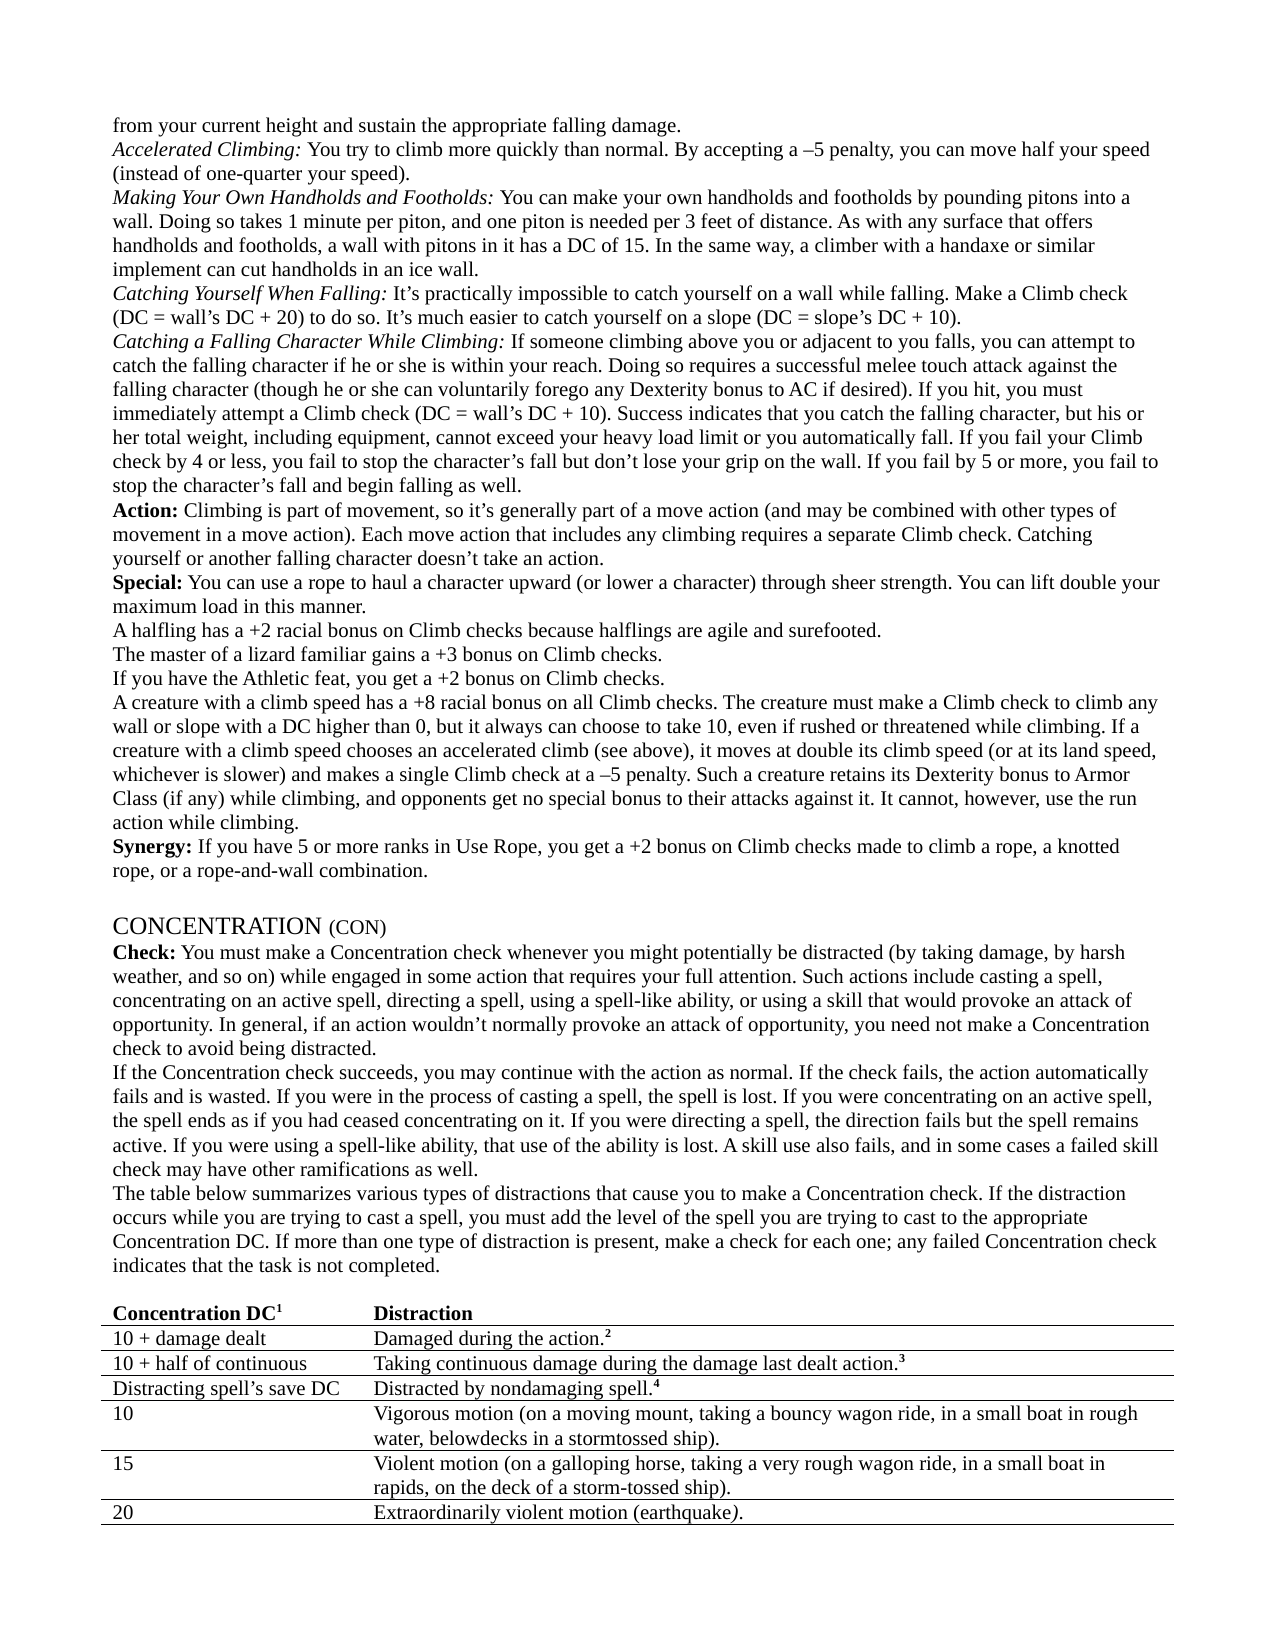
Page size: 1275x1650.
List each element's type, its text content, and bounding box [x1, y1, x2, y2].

table_cell Taking continuous damage during the damage last dealt action.3 [362, 1351, 1174, 1375]
table_cell 10 + damage dealt [101, 1326, 362, 1350]
table_cell 15 [101, 1451, 362, 1499]
text Synergy: If you have 5 or more ranks in Use Rope, you get a +2 bonus on Climb checks made to climb a rope, a knotted rope, or a rope-and-wall combination. [112, 834, 1162, 882]
text Accelerated Climbing: You try to climb more quickly than normal. By accepting a –5 penalty, you can move half your speed (instead of one-quarter your speed). [112, 137, 1162, 185]
text The table below summarizes various types of distractions that cause you to make a Concentration check. If the distraction occurs while you are trying to cast a spell, you must add the level of the spell you are trying to cast to the appropriate Concentration DC. If more than one type of distraction is present, make a check for each one; any failed Concentration check indicates that the task is not completed. [112, 1181, 1162, 1277]
text A halfling has a +2 racial bonus on Climb checks because halflings are agile and surefooted. [112, 618, 1162, 642]
table_cell Distracting spell’s save DC [101, 1376, 362, 1400]
text If the Concentration check succeeds, you may continue with the action as normal. If the check fails, the action automatically fails and is wasted. If you were in the process of casting a spell, the spell is lost. If you were concentrating on an active spell, the spell ends as if you had ceased concentrating on it. If you were directing a spell, the direction fails but the spell remains active. If you were using a spell-like ability, that use of the ability is lost. A skill use also fails, and in some cases a failed skill check may have other ramifications as well. [112, 1060, 1162, 1181]
table_cell Violent motion (on a galloping horse, taking a very rough wagon ride, in a small boat in rapids, on the deck of a storm-tossed ship). [362, 1451, 1174, 1499]
text Special: You can use a rope to haul a character upward (or lower a character) through sheer strength. You can lift double your maximum load in this manner. [112, 570, 1162, 618]
text Action: Climbing is part of movement, so it’s generally part of a move action (and may be combined with other types of movement in a move action). Each move action that includes any climbing requires a separate Climb check. Catching yourself or another falling character doesn’t take an action. [112, 497, 1162, 570]
table_cell Vigorous motion (on a moving mount, taking a bouncy wagon ride, in a small boat in rough water, belowdecks in a stormtossed ship). [362, 1401, 1174, 1449]
text from your current height and sustain the appropriate falling damage. [112, 112, 1162, 137]
text CONCENTRATION (CON) [112, 911, 1162, 940]
table_header Distraction [362, 1301, 1174, 1325]
text A creature with a climb speed has a +8 racial bonus on all Climb checks. The creature must make a Climb check to climb any wall or slope with a DC higher than 0, but it always can choose to take 10, even if rushed or threatened while climbing. If a creature with a climb speed chooses an accelerated climb (see above), it moves at double its climb speed (or at its land speed, whichever is slower) and makes a single Climb check at a –5 penalty. Such a creature retains its Dexterity bonus to Armor Class (if any) while climbing, and opponents get no special bonus to their attacks against it. It cannot, however, use the run action while climbing. [112, 690, 1162, 834]
table_cell Extraordinarily violent motion (earthquake). [362, 1500, 1174, 1524]
table_cell 20 [101, 1500, 362, 1524]
table_cell Damaged during the action.2 [362, 1326, 1174, 1350]
text Check: You must make a Concentration check whenever you might potentially be distracted (by taking damage, by harsh weather, and so on) while engaged in some action that requires your full attention. Such actions include casting a spell, concentrating on an active spell, directing a spell, using a spell-like ability, or using a skill that would provoke an attack of opportunity. In general, if an action wouldn’t normally provoke an attack of opportunity, you need not make a Concentration check to avoid being distracted. [112, 940, 1162, 1060]
text Making Your Own Handholds and Footholds: You can make your own handholds and footholds by pounding pitons into a wall. Doing so takes 1 minute per piton, and one piton is needed per 3 feet of distance. As with any surface that offers handholds and footholds, a wall with pitons in it has a DC of 15. In the same way, a climber with a handaxe or similar implement can cut handholds in an ice wall. [112, 185, 1162, 281]
text If you have the Athletic feat, you get a +2 bonus on Climb checks. [112, 666, 1162, 690]
table_cell 10 [101, 1401, 362, 1449]
table_header Concentration DC1 [101, 1301, 362, 1325]
table_cell 10 + half of continuous [101, 1351, 362, 1375]
text Catching Yourself When Falling: It’s practically impossible to catch yourself on a wall while falling. Make a Climb check (DC = wall’s DC + 20) to do so. It’s much easier to catch yourself on a slope (DC = slope’s DC + 10). [112, 281, 1162, 329]
text Catching a Falling Character While Climbing: If someone climbing above you or adjacent to you falls, you can attempt to catch the falling character if he or she is within your reach. Doing so requires a successful melee touch attack against the falling character (though he or she can voluntarily forego any Dexterity bonus to AC if desired). If you hit, you must immediately attempt a Climb check (DC = wall’s DC + 10). Success indicates that you catch the falling character, but his or her total weight, including equipment, cannot exceed your heavy load limit or you automatically fall. If you fail your Climb check by 4 or less, you fail to stop the character’s fall but don’t lose your grip on the wall. If you fail by 5 or more, you fail to stop the character’s fall and begin falling as well. [112, 329, 1162, 497]
table_cell Distracted by nondamaging spell.4 [362, 1376, 1174, 1400]
text The master of a lizard familiar gains a +3 bonus on Climb checks. [112, 642, 1162, 666]
